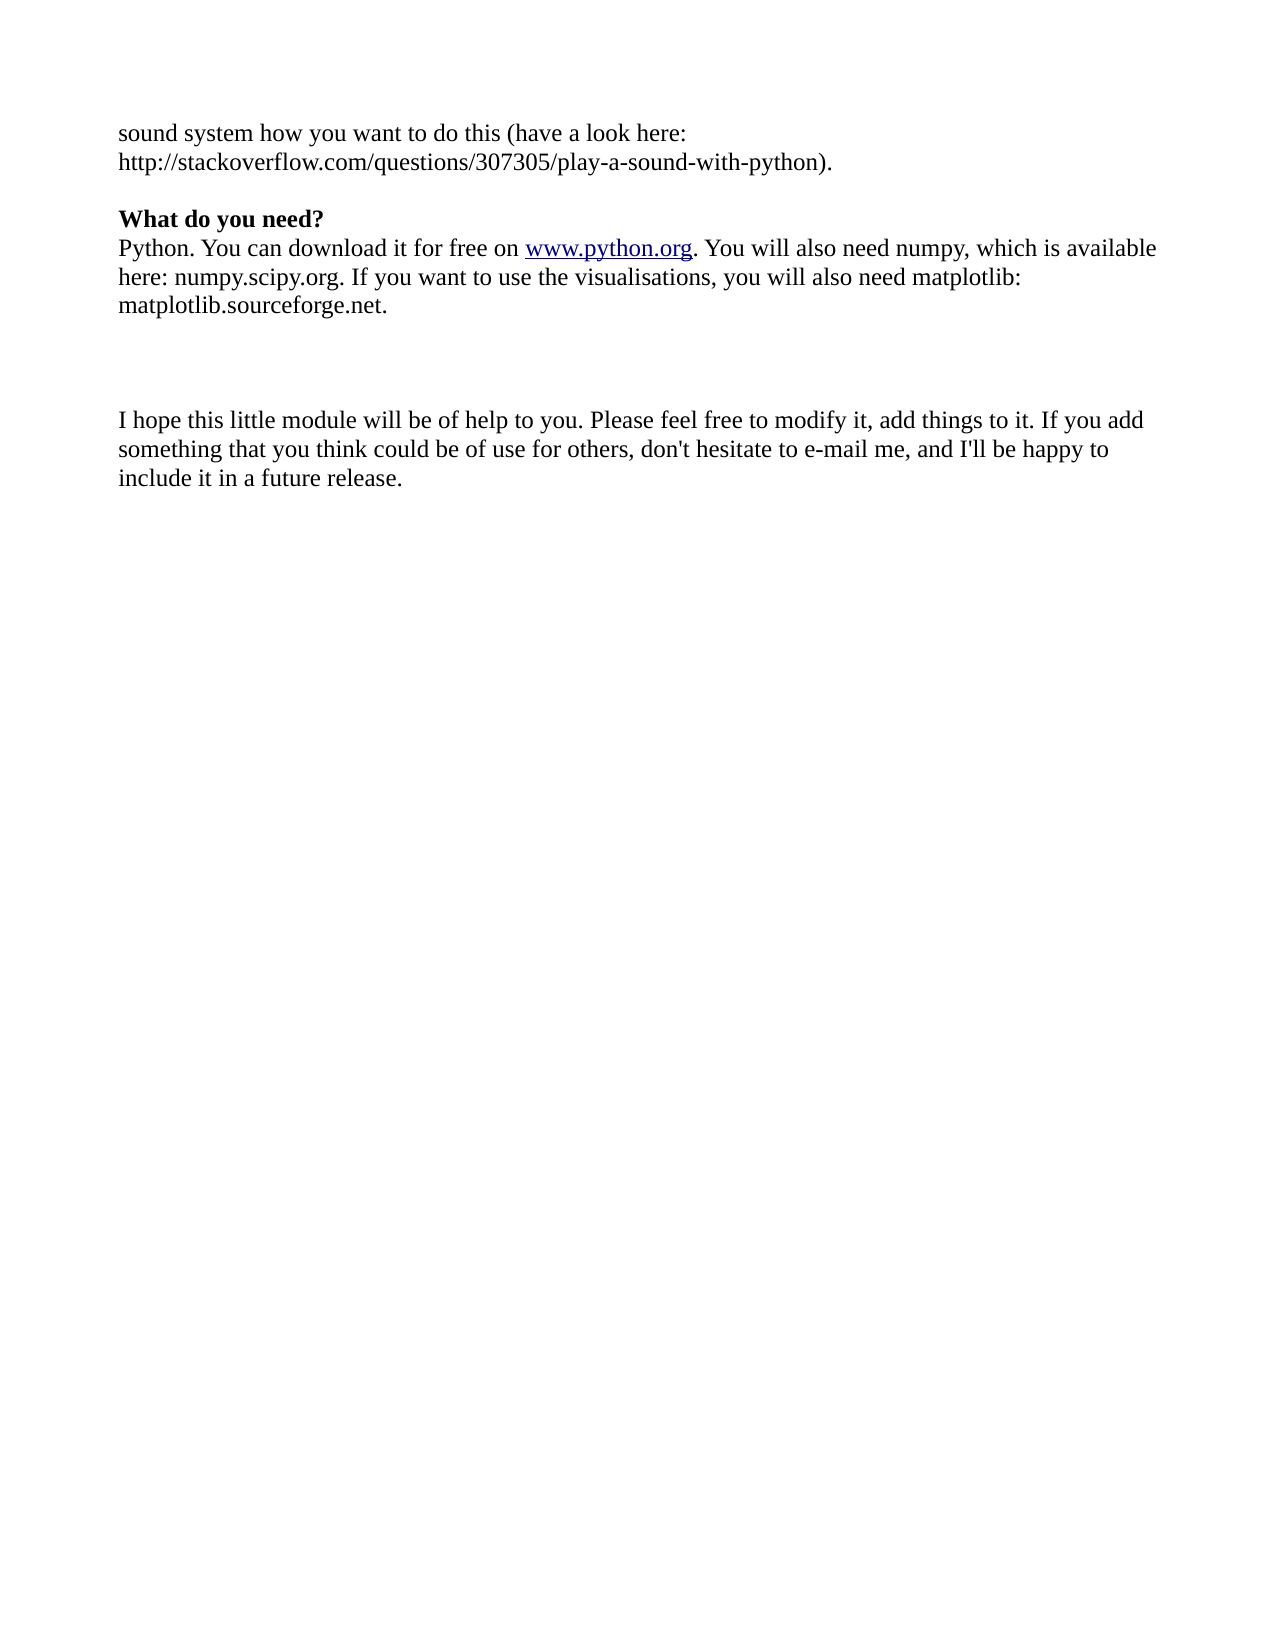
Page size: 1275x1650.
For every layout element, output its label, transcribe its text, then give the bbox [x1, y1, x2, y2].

text What do you need? [118, 204, 1157, 233]
text I hope this little module will be of help to you. Please feel free to modify it, add things to it. If you add something that you think could be of use for others, don't hesitate to e-mail me, and I'll be happy to include it in a future release. [118, 406, 1157, 492]
text Python. You can download it for free on www.python.org. You will also need numpy, which is available here: numpy.scipy.org. If you want to use the visualisations, you will also need matplotlib: matplotlib.sourceforge.net. [118, 233, 1157, 319]
text sound system how you want to do this (have a look here: http://stackoverflow.com/questions/307305/play-a-sound-with-python). [118, 118, 1157, 176]
